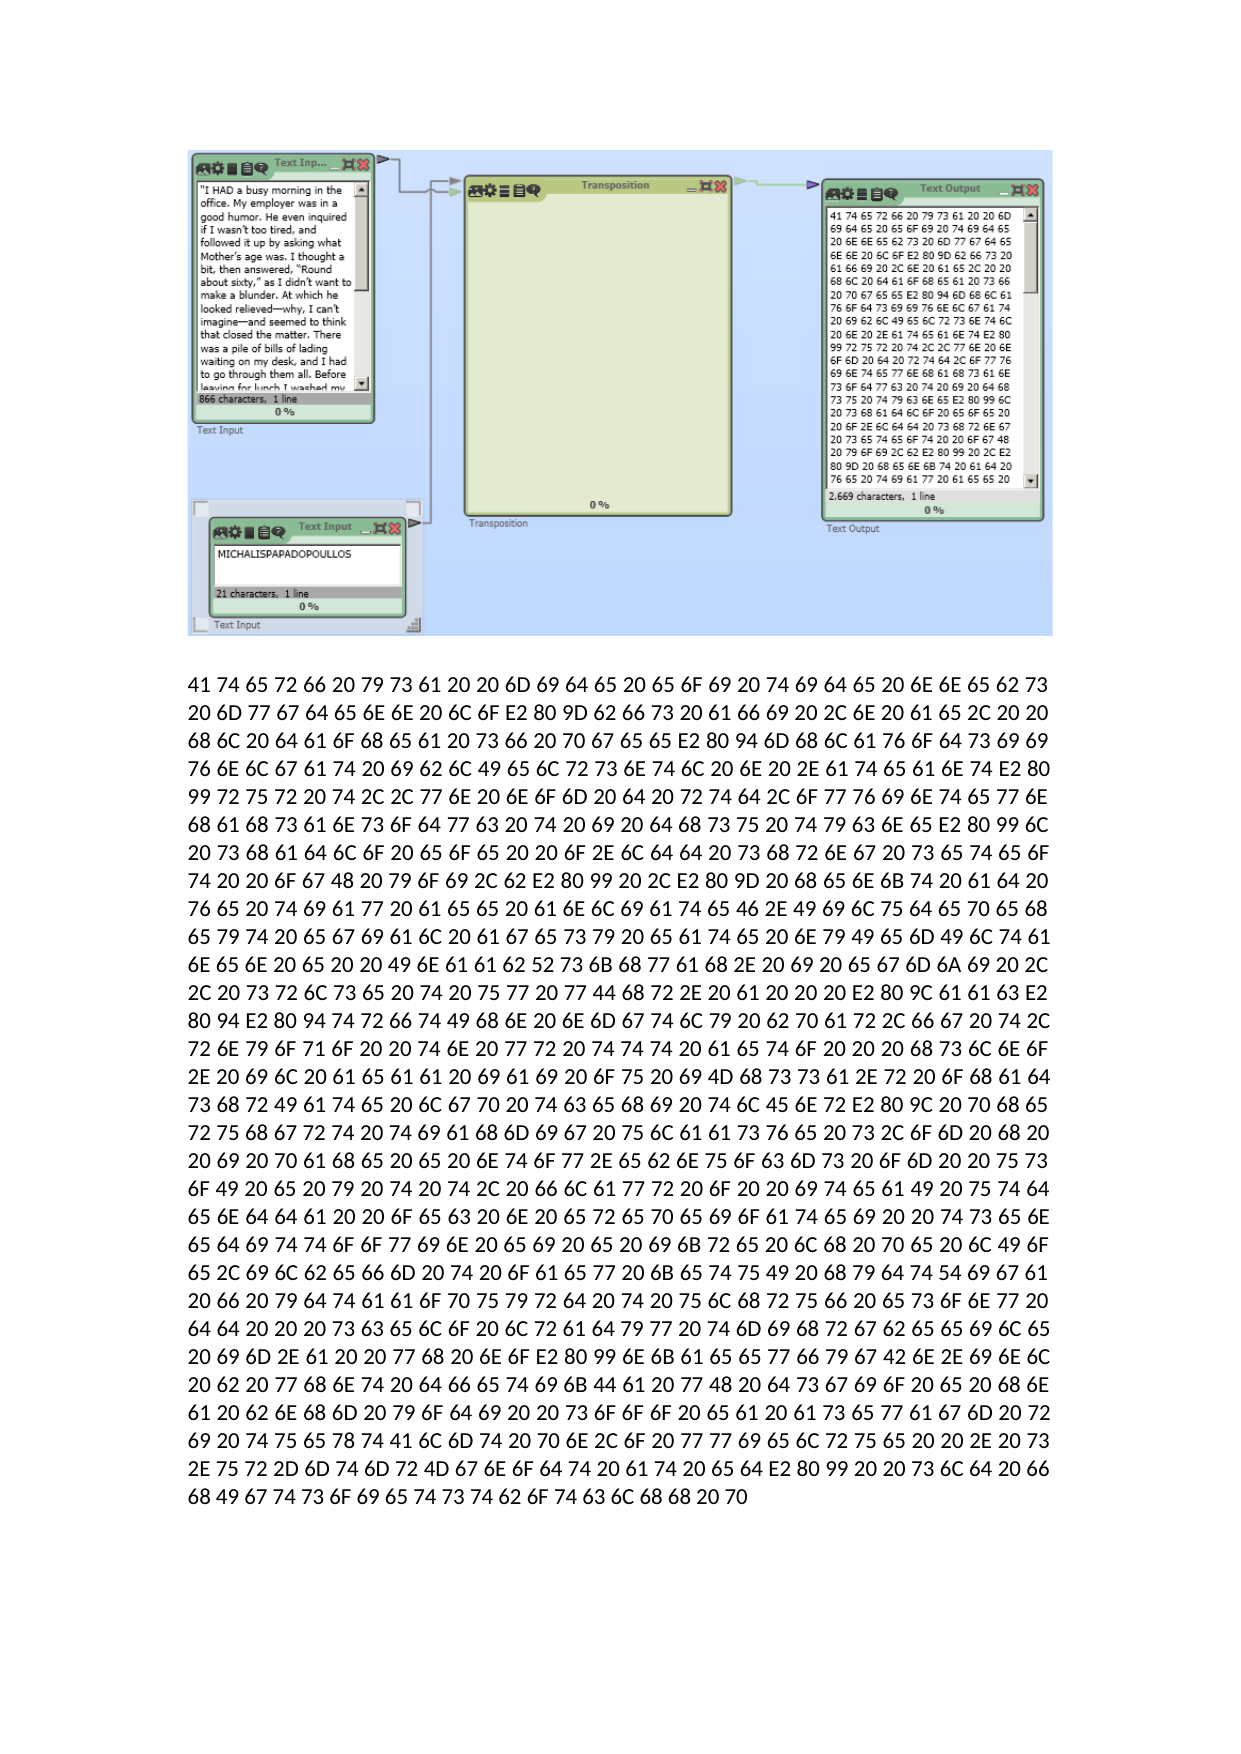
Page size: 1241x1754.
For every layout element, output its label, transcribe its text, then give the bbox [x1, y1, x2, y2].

text 41 74 65 72 66 20 79 73 61 20 20 6D 69 64 65 20 65 6F 69 20 74 69 64 65 20 6E 6E 65 62 73 20 6D 77 67 64 65 6E 6E 20 6C 6F E2 80 9D 62 66 73 20 61 66 69 20 2C 6E 20 61 65 2C 20 20 68 6C 20 64 61 6F 68 65 61 20 73 66 20 70 67 65 65 E2 80 94 6D 68 6C 61 76 6F 64 73 69 69 76 6E 6C 67 61 74 20 69 62 6C 49 65 6C 72 73 6E 74 6C 20 6E 20 2E 61 74 65 61 6E 74 E2 80 99 72 75 72 20 74 2C 2C 77 6E 20 6E 6F 6D 20 64 20 72 74 64 2C 6F 77 76 69 6E 74 65 77 6E 68 61 68 73 61 6E 73 6F 64 77 63 20 74 20 69 20 64 68 73 75 20 74 79 63 6E 65 E2 80 99 6C 20 73 68 61 64 6C 6F 20 65 6F 65 20 20 6F 2E 6C 64 64 20 73 68 72 6E 67 20 73 65 74 65 6F 74 20 20 6F 67 48 20 79 6F 69 2C 62 E2 80 99 20 2C E2 80 9D 20 68 65 6E 6B 74 20 61 64 20 76 65 20 74 69 61 77 20 61 65 65 20 61 6E 6C 69 61 74 65 46 2E 49 69 6C 75 64 65 70 65 68 65 79 74 20 65 67 69 61 6C 20 61 67 65 73 79 20 65 61 74 65 20 6E 79 49 65 6D 49 6C 74 61 6E 65 6E 20 65 20 20 49 6E 61 61 62 52 73 6B 68 77 61 68 2E 20 69 20 65 67 6D 6A 69 20 2C 2C 20 73 72 6C 73 65 20 74 20 75 77 20 77 44 68 72 2E 20 61 20 20 20 E2 80 9C 61 61 63 E2 80 94 E2 80 94 74 72 66 74 49 68 6E 20 6E 6D 67 74 6C 79 20 62 70 61 72 2C 66 67 20 74 2C 72 6E 79 6F 71 6F 20 20 74 6E 20 77 72 20 74 74 74 20 61 65 74 6F 20 20 20 68 73 6C 6E 6F 2E 20 69 6C 20 61 65 61 61 20 69 61 69 20 6F 75 20 69 4D 68 73 73 61 2E 72 20 6F 68 61 64 73 68 72 49 61 74 65 20 6C 67 70 20 74 63 65 68 69 20 74 6C 45 6E 72 E2 80 9C 20 70 68 65 72 75 68 67 72 74 20 74 69 61 68 6D 69 67 20 75 6C 61 61 73 76 65 20 73 2C 6F 6D 20 68 20 20 69 20 70 61 68 65 20 65 20 6E 74 6F 77 2E 65 62 6E 75 6F 63 6D 73 20 6F 6D 20 20 75 73 6F 49 20 65 20 79 20 74 20 74 2C 20 66 6C 61 77 72 20 6F 20 20 69 74 65 61 49 20 75 74 64 65 6E 64 64 61 20 20 6F 65 63 20 6E 20 65 72 65 70 65 69 6F 61 74 65 69 20 20 74 73 65 6E 65 64 69 74 74 6F 6F 77 69 6E 20 65 69 20 65 20 69 6B 72 65 20 6C 68 20 70 65 20 6C 49 6F 65 2C 69 6C 62 65 66 6D 20 74 20 6F 61 65 77 20 6B 65 74 75 49 20 68 79 64 74 54 69 67 61 20 66 20 79 64 74 61 61 6F 70 75 79 72 64 20 74 20 75 6C 68 72 75 66 20 65 73 6F 6E 77 20 64 64 20 20 20 73 63 65 6C 6F 20 6C 72 61 64 79 77 20 74 6D 69 68 72 67 62 65 65 69 6C 65 20 69 6D 2E 61 20 20 77 68 20 6E 6F E2 80 99 6E 6B 61 65 65 77 66 79 67 42 6E 2E 69 6E 6C 20 62 20 77 68 6E 74 20 64 66 65 74 69 6B 44 61 20 77 48 20 64 73 67 69 6F 20 65 20 68 6E 61 20 62 6E 68 6D 20 79 6F 64 69 20 20 73 6F 6F 6F 20 65 61 20 61 73 65 77 61 67 6D 20 72 69 20 74 75 65 78 74 41 6C 6D 74 20 70 6E 2C 6F 20 77 77 69 65 6C 72 75 65 20 20 2E 20 73 2E 75 72 2D 6D 74 6D 72 4D 67 6E 6F 64 74 20 61 74 20 65 64 E2 80 99 20 20 73 6C 64 20 66 68 49 67 74 73 6F 69 65 74 73 74 62 6F 74 63 6C 68 68 20 70 [187, 670, 1053, 1511]
